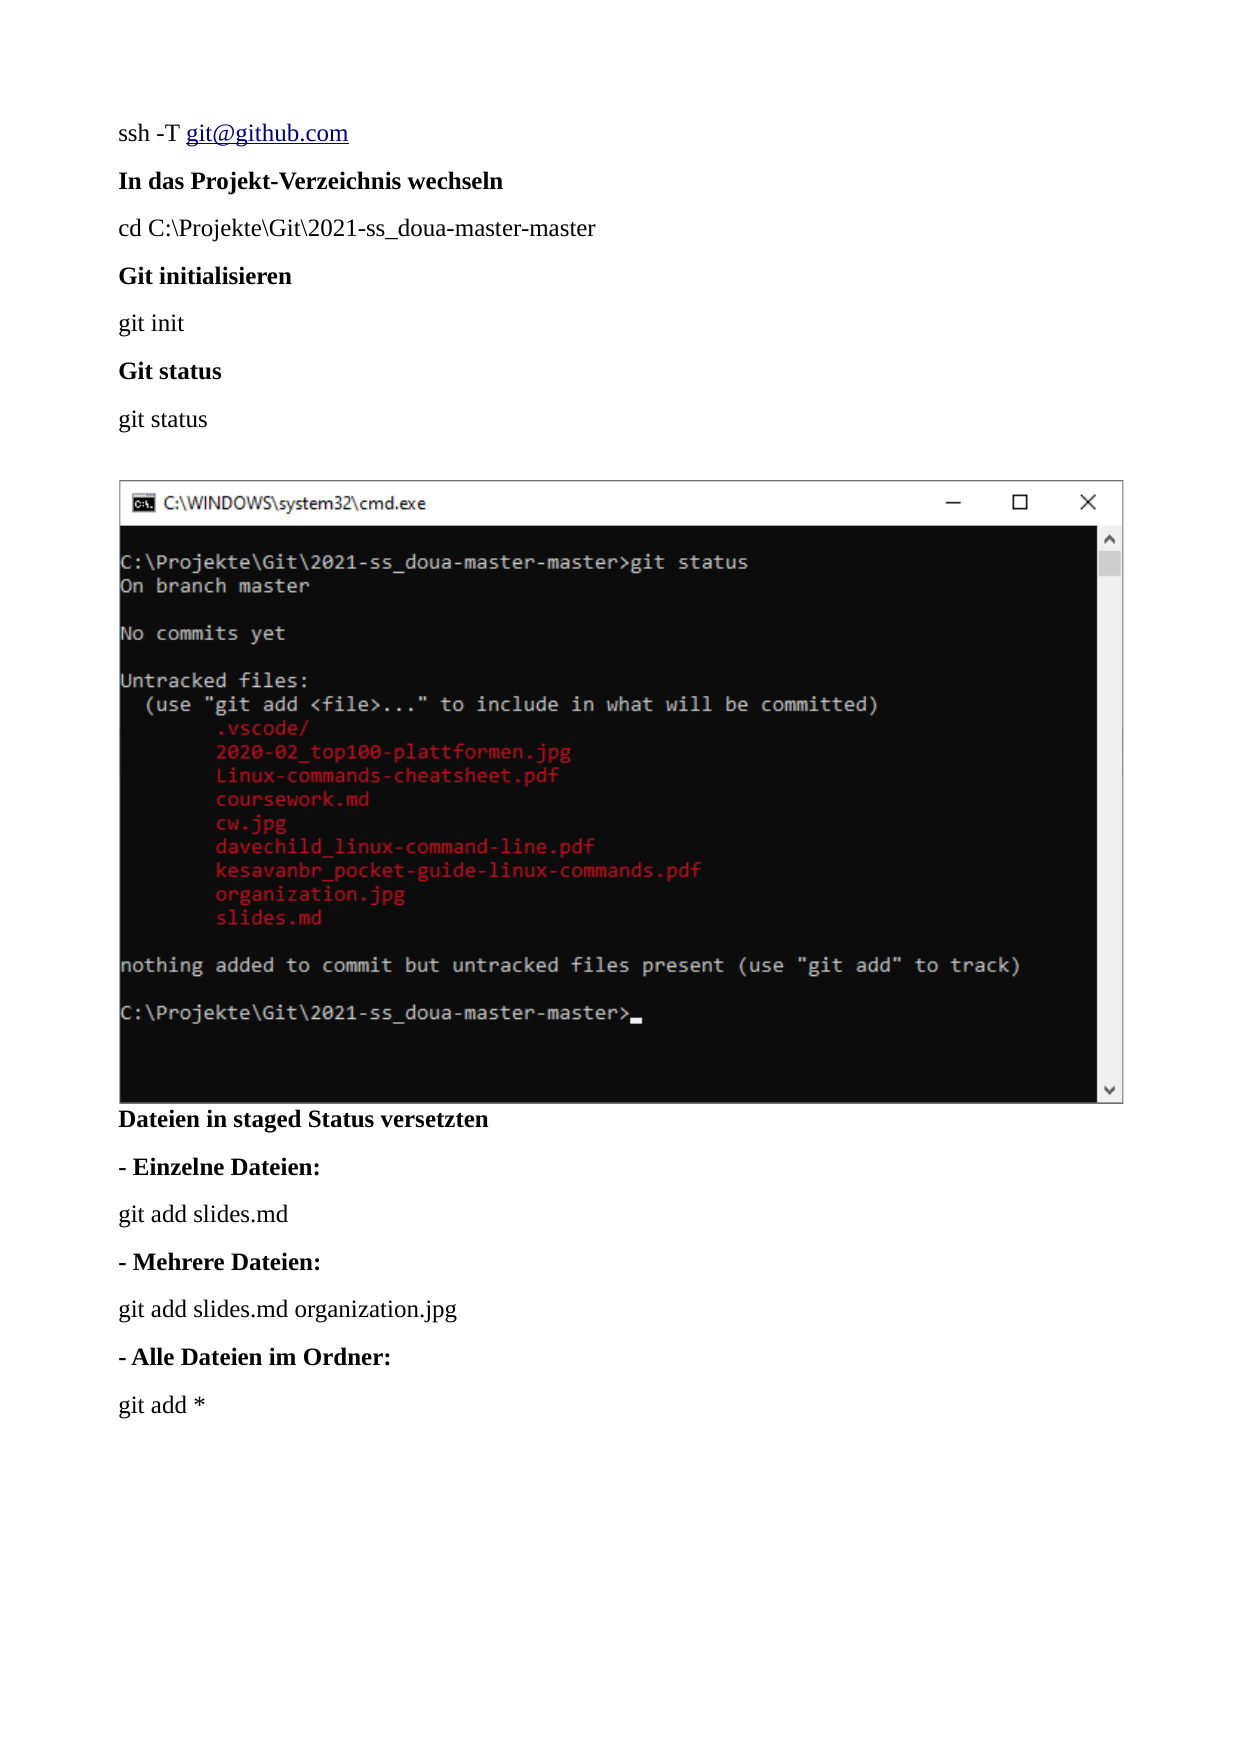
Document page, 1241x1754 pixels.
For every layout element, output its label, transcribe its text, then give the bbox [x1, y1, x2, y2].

text Git initialisieren [118, 261, 1122, 290]
text Git status [118, 356, 1122, 385]
text git init [118, 308, 1122, 337]
text git add * [118, 1390, 1122, 1418]
text - Einzelne Dateien: [118, 1152, 1122, 1180]
text cd C:\Projekte\Git\2021-ss_doua-master-master [118, 213, 1122, 242]
text - Alle Dateien im Ordner: [118, 1342, 1122, 1371]
text git add slides.md [118, 1199, 1122, 1228]
text ssh -T git@github.com [118, 118, 1122, 147]
text Dateien in staged Status versetzten [118, 499, 1122, 1133]
text git status [118, 404, 1122, 432]
text - Mehrere Dateien: [118, 1247, 1122, 1276]
text git add slides.md organization.jpg [118, 1294, 1122, 1323]
text In das Projekt-Verzeichnis wechseln [118, 166, 1122, 194]
